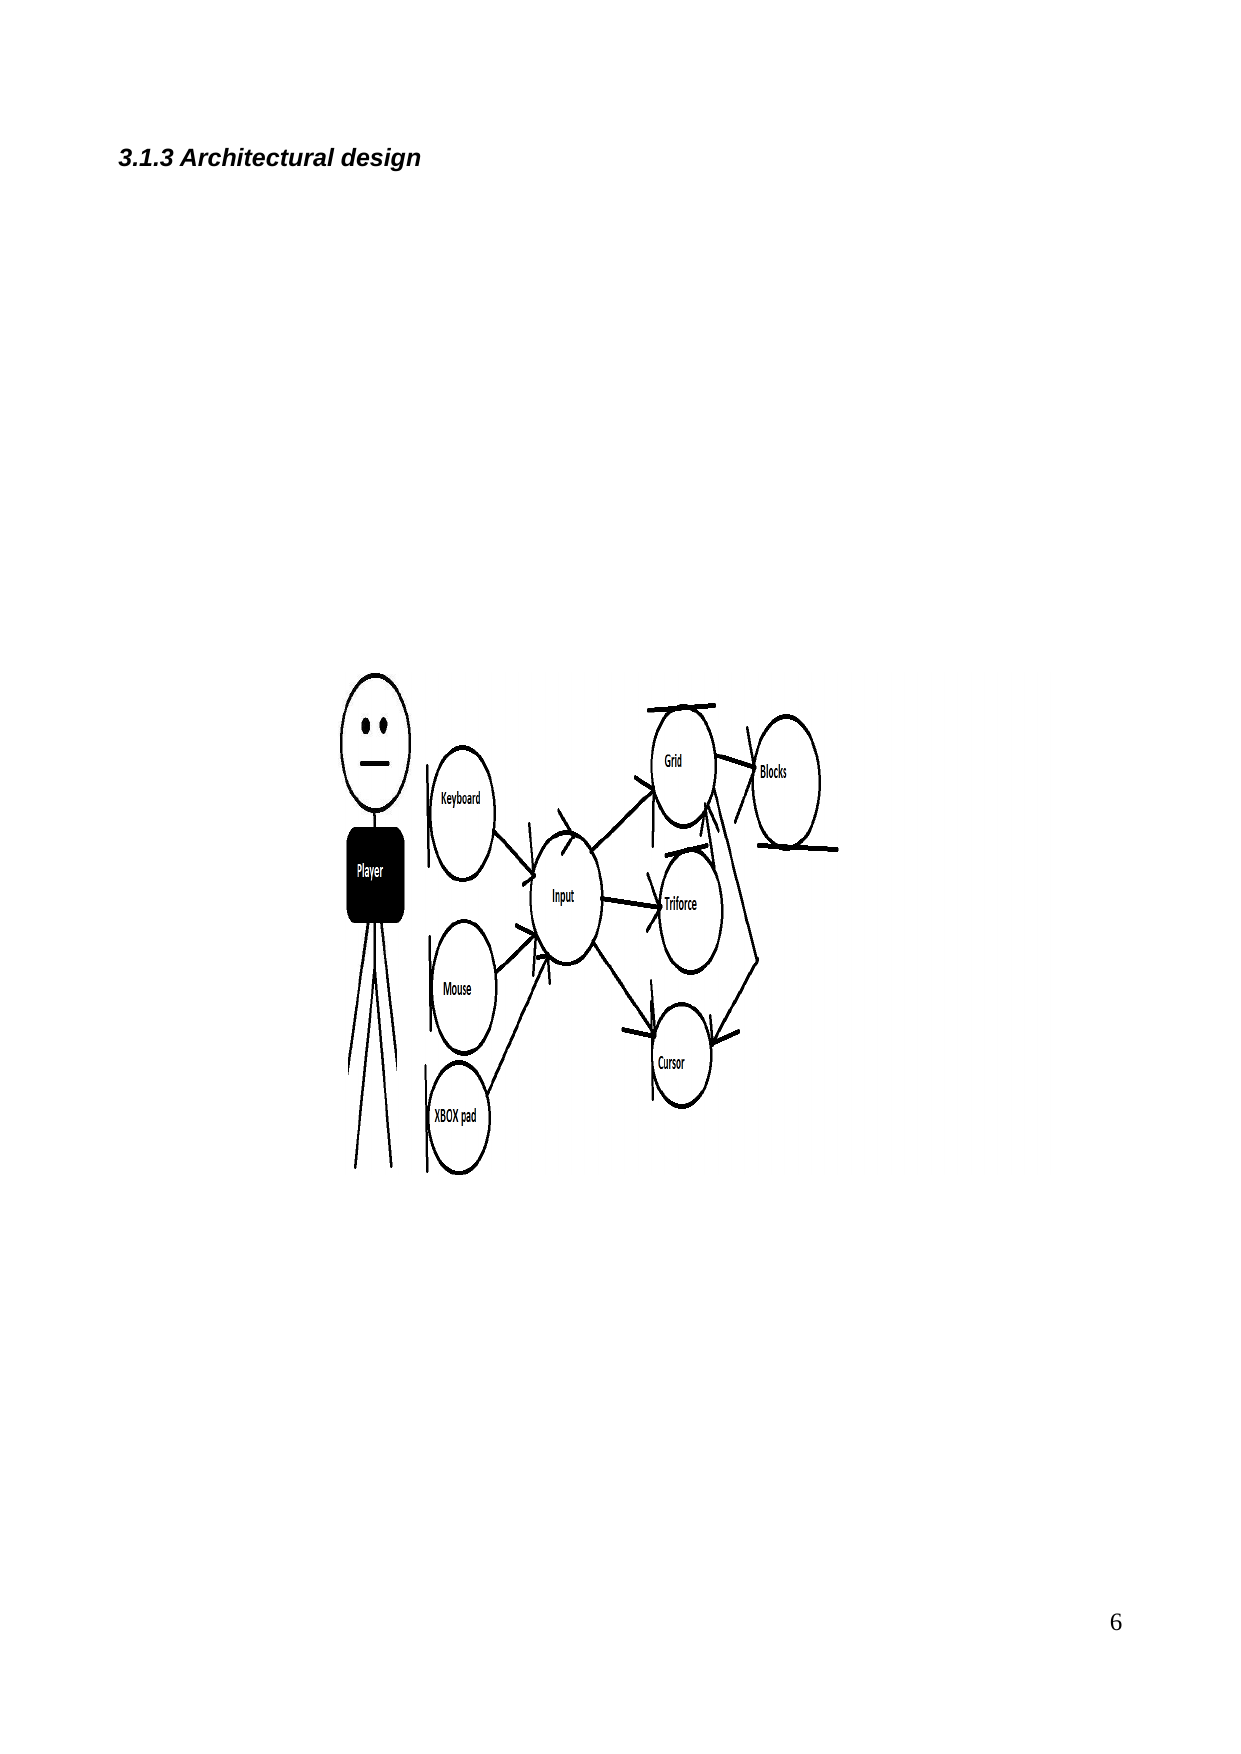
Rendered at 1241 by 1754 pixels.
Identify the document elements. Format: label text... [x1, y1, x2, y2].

picture [332, 672, 1051, 1175]
subtitle 3.1.3 Architectural design [118, 143, 1122, 172]
